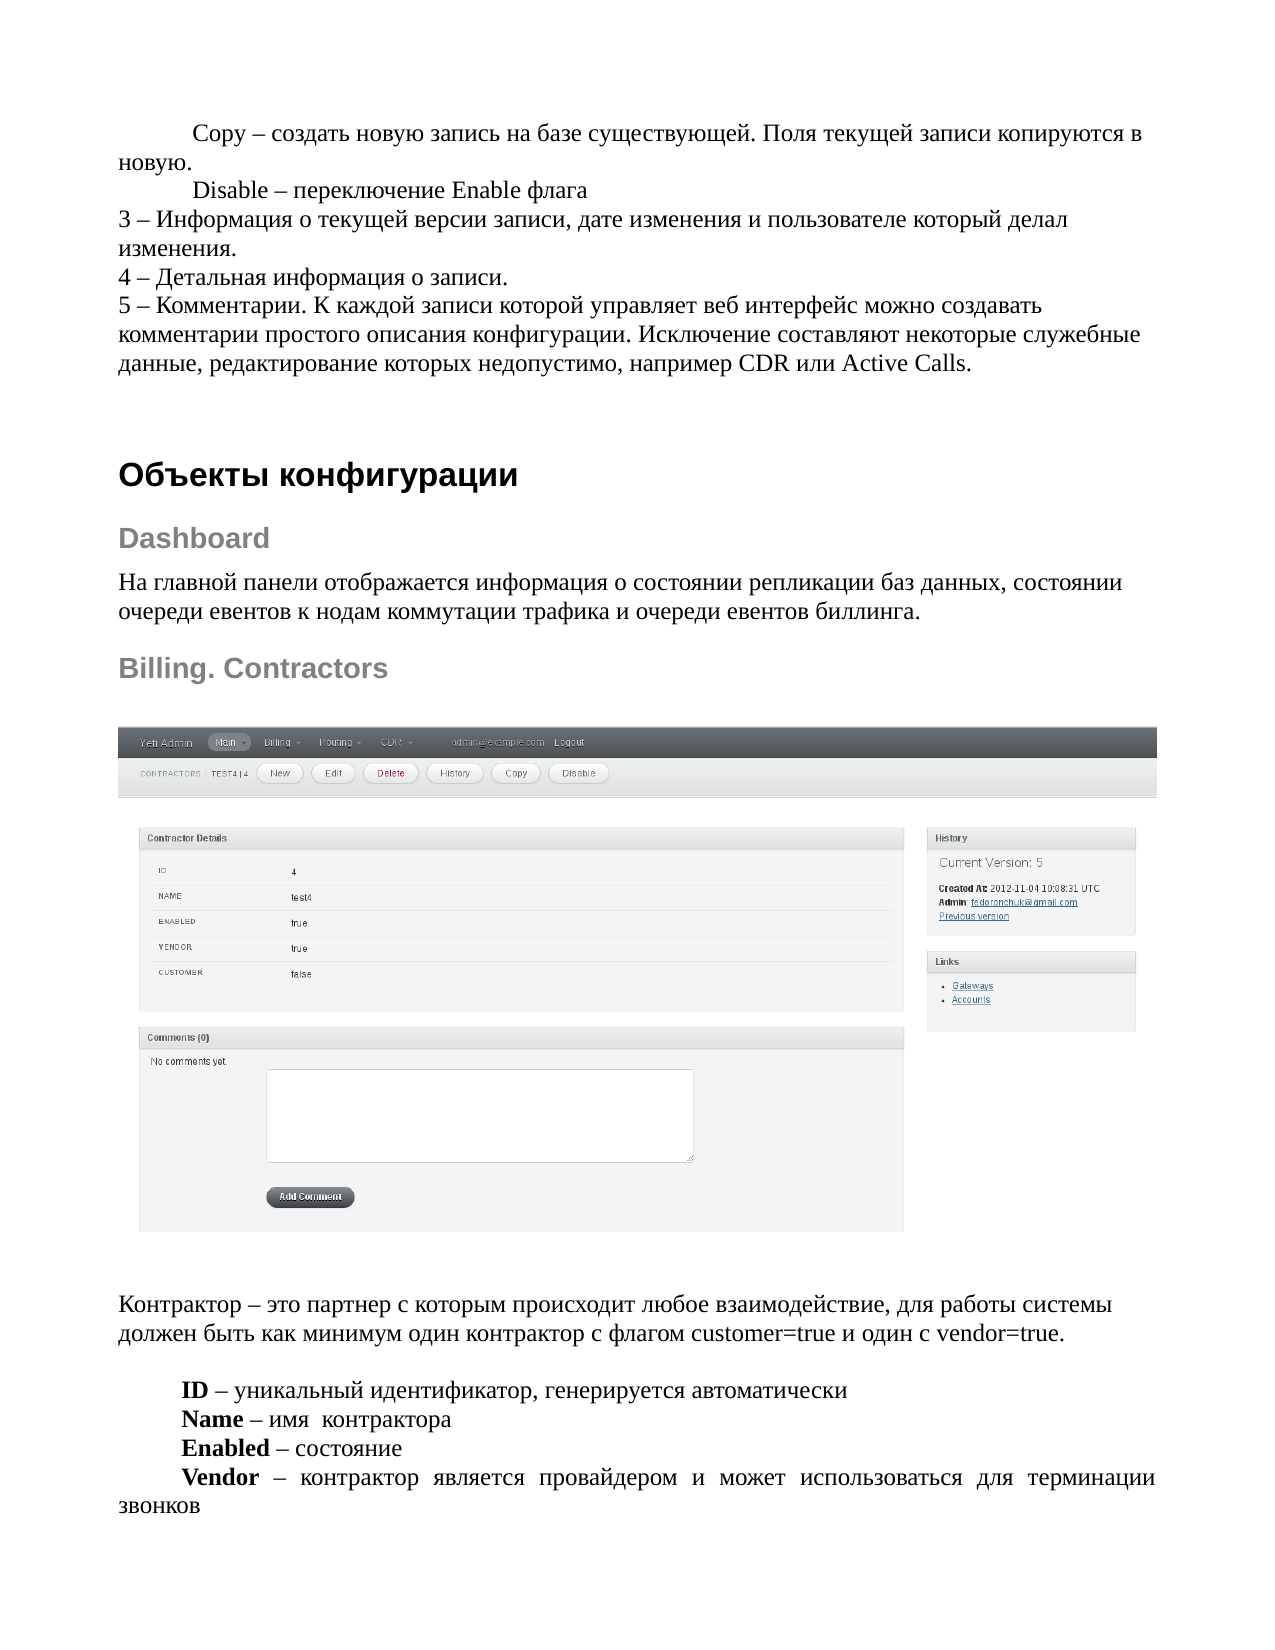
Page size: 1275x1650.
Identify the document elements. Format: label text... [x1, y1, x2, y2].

text Контрактор – это партнер с которым происходит любое взаимодействие, для работы системы должен быть как минимум один контрактор с флагом customer=true и один с vendor=true. [118, 1289, 1157, 1347]
subtitle Dashboard [118, 521, 1157, 554]
subtitle Объекты конфигурации [118, 455, 1157, 494]
text 3 – Информация о текущей версии записи, дате изменения и пользователе который делал изменения. [118, 204, 1157, 262]
text На главной панели отображается информация о состоянии репликации баз данных, состоянии очереди евентов к нодам коммутации трафика и очереди евентов биллинга. [118, 567, 1157, 624]
text Disable – переключение Enable флага [118, 176, 1157, 204]
text 5 – Комментарии. К каждой записи которой управляет веб интерфейс можно создавать комментарии простого описания конфигурации. Исключение составляют некоторые служебные данные, редактирование которых недопустимо, например CDR или Active Calls. [118, 291, 1157, 377]
text 4 – Детальная информация о записи. [118, 262, 1157, 291]
picture [118, 726, 1157, 1232]
text Vendor – контрактор является провайдером и может использоваться для терминации звонков [118, 1462, 1157, 1519]
subtitle Billing. Contractors [118, 652, 1157, 685]
text Name – имя контрактора [118, 1404, 1157, 1433]
text ID – уникальный идентификатор, генерируется автоматически [118, 1376, 1157, 1404]
text Copy – создать новую запись на базе существующей. Поля текущей записи копируются в новую. [118, 118, 1157, 176]
text Enabled – состояние [118, 1433, 1157, 1462]
